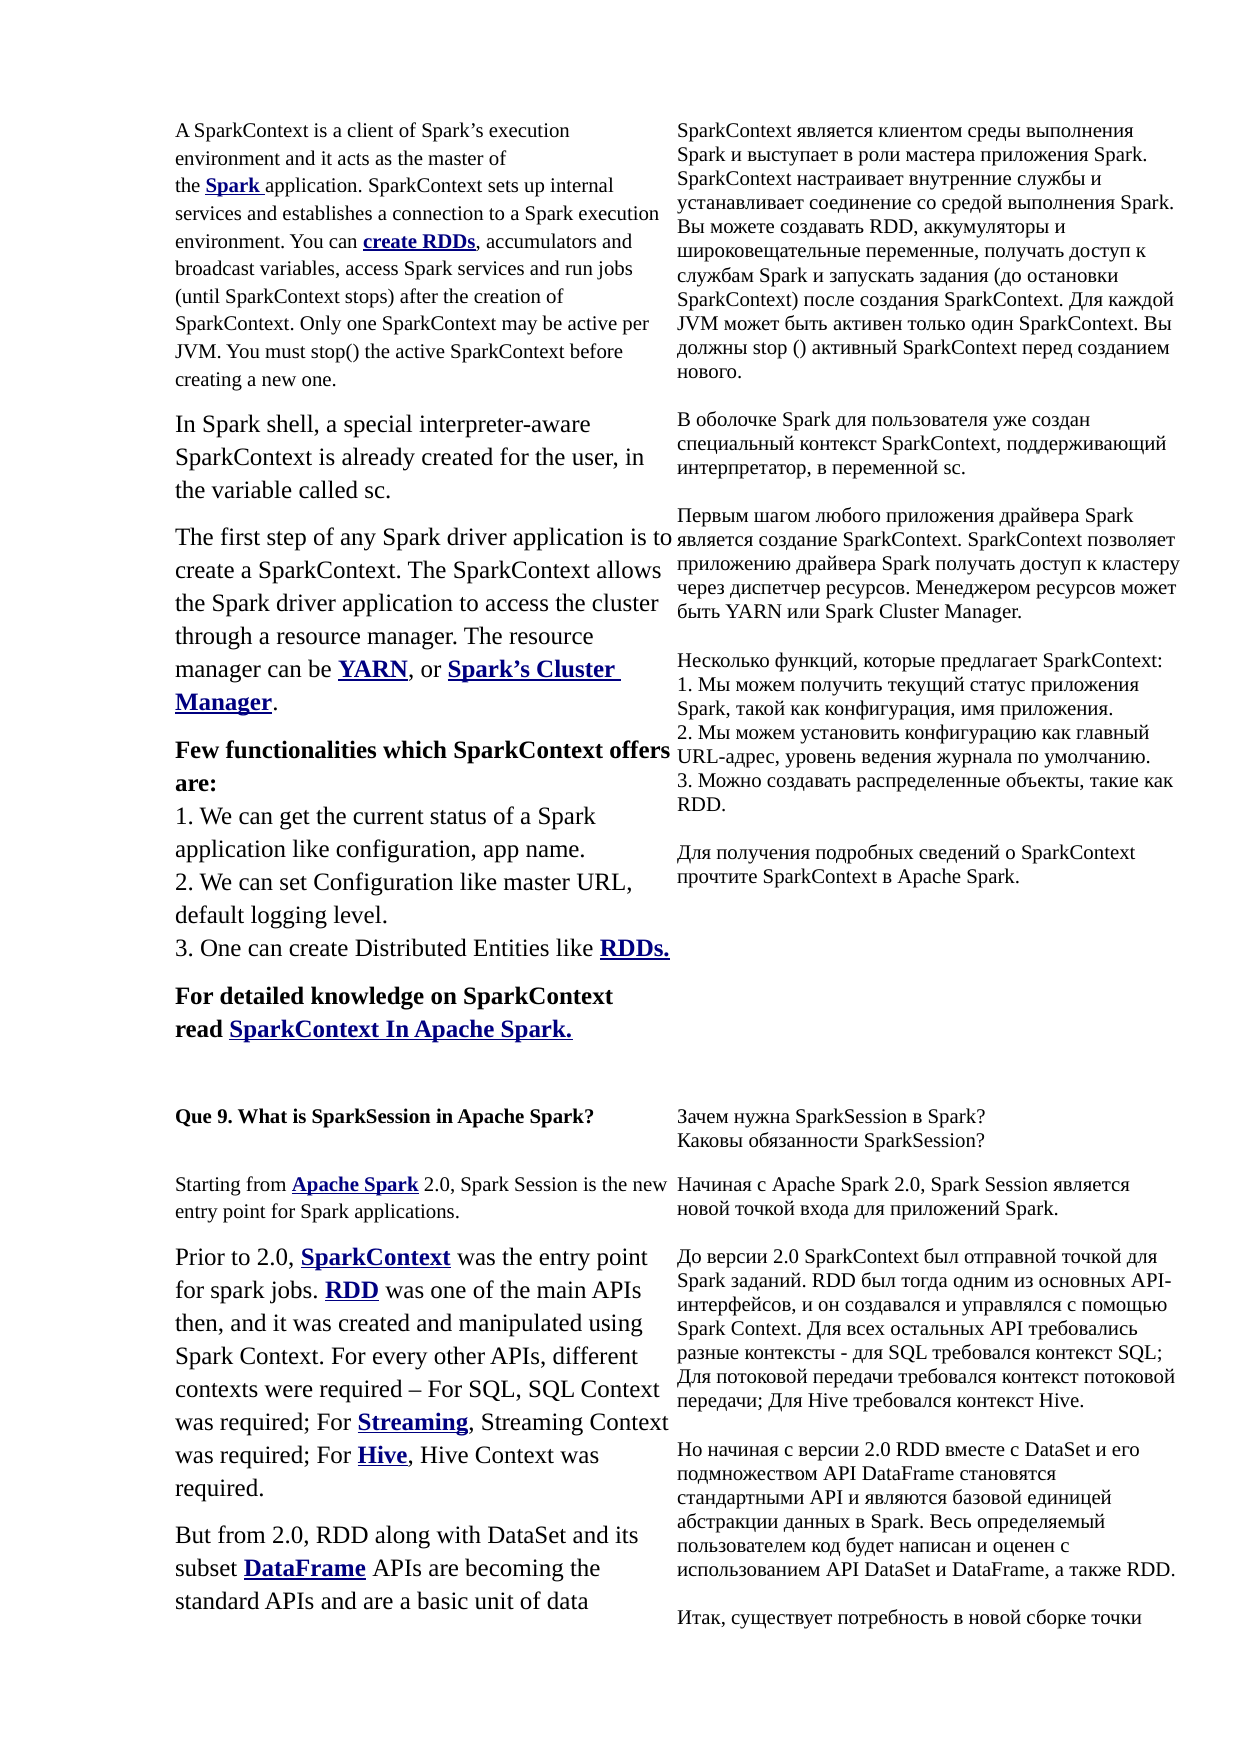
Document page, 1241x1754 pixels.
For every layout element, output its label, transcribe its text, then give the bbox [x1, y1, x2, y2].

table_cell [118, 1172, 175, 1629]
table_cell [118, 118, 175, 1104]
table_cell [118, 1104, 175, 1172]
table_cell A SparkContext is a client of Spark’s execution environment and it acts as the master of the Spark application. SparkContext sets up internal services and establishes a connection to a Spark execution environment. You can create RDDs, accumulators and broadcast variables, access Spark services and run jobs (until SparkContext stops) after the creation of SparkContext. Only one SparkContext may be active per JVM. You must stop() the active SparkContext before creating a new one. In Spark shell, a special interpreter-aware SparkContext is already created for the user, in the variable called sc. The first step of any Spark driver application is to create a SparkContext. The SparkContext allows the Spark driver application to access the cluster through a resource manager. The resource manager can be YARN, or Spark’s Cluster Manager. Few functionalities which SparkContext offers are: 1. We can get the current status of a Spark application like configuration, app name. 2. We can set Configuration like master URL, default logging level. 3. One can create Distributed Entities like RDDs. For detailed knowledge on SparkContext read SparkContext In Apache Spark. [175, 118, 677, 1104]
table_cell Que 9. What is SparkSession in Apache Spark? [175, 1104, 677, 1172]
table_cell Начиная с Apache Spark 2.0, Spark Session является новой точкой входа для приложений Spark. До версии 2.0 SparkContext был отправной точкой для Spark заданий. RDD был тогда одним из основных API-интерфейсов, и он создавался и управлялся с помощью Spark Context. Для всех остальных API требовались разные контексты - для SQL требовался контекст SQL; Для потоковой передачи требовался контекст потоковой передачи; Для Hive требовался контекст Hive. Но начиная с версии 2.0 RDD вместе с DataSet и его подмножеством API DataFrame становятся стандартными API и являются базовой единицей абстракции данных в Spark. Весь определяемый пользователем код будет написан и оценен с использованием API DataSet и DataFrame, а также RDD. Итак, существует потребность в новой сборке точки [677, 1172, 1182, 1629]
table_cell SparkContext является клиентом среды выполнения Spark и выступает в роли мастера приложения Spark. SparkContext настраивает внутренние службы и устанавливает соединение со средой выполнения Spark. Вы можете создавать RDD, аккумуляторы и широковещательные переменные, получать доступ к службам Spark и запускать задания (до остановки SparkContext) после создания SparkContext. Для каждой JVM может быть активен только один SparkContext. Вы должны stop () активный SparkContext перед созданием нового. В оболочке Spark для пользователя уже создан специальный контекст SparkContext, поддерживающий интерпретатор, в переменной sc. Первым шагом любого приложения драйвера Spark является создание SparkContext. SparkContext позволяет приложению драйвера Spark получать доступ к кластеру через диспетчер ресурсов. Менеджером ресурсов может быть YARN или Spark Cluster Manager. Несколько функций, которые предлагает SparkContext: 1. Мы можем получить текущий статус приложения Spark, такой как конфигурация, имя приложения. 2. Мы можем установить конфигурацию как главный URL-адрес, уровень ведения журнала по умолчанию. 3. Можно создавать распределенные объекты, такие как RDD. Для получения подробных сведений о SparkContext прочтите SparkContext в Apache Spark. [677, 118, 1182, 1104]
table_cell Starting from Apache Spark 2.0, Spark Session is the new entry point for Spark applications. Prior to 2.0, SparkContext was the entry point for spark jobs. RDD was one of the main APIs then, and it was created and manipulated using Spark Context. For every other APIs, different contexts were required – For SQL, SQL Context was required; For Streaming, Streaming Context was required; For Hive, Hive Context was required. But from 2.0, RDD along with DataSet and its subset DataFrame APIs are becoming the standard APIs and are a basic unit of data [175, 1172, 677, 1629]
table_cell Зачем нужна SparkSession в Spark? Каковы обязанности SparkSession? [677, 1104, 1182, 1172]
